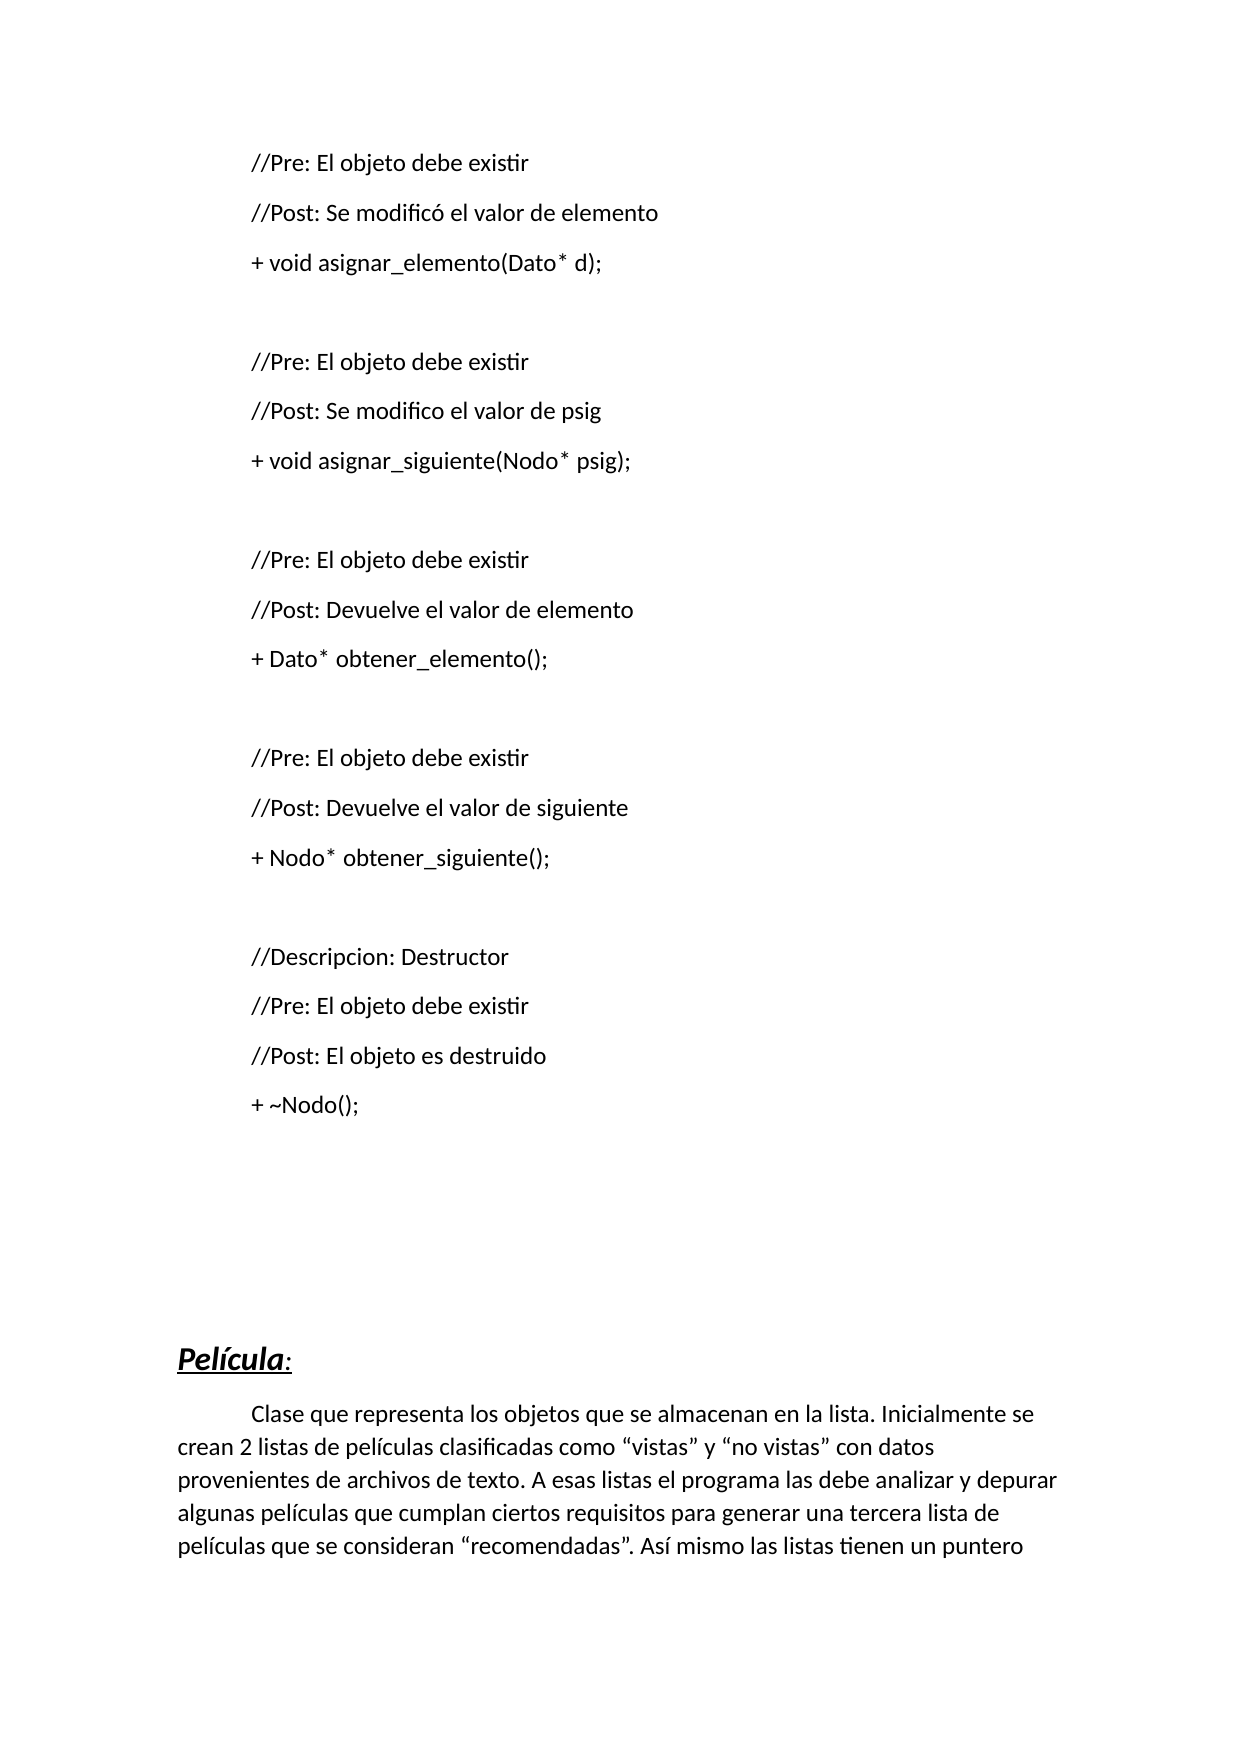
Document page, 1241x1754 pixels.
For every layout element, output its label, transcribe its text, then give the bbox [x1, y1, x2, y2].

text Película: [177, 1338, 1063, 1378]
text + void asignar_siguiente(Nodo* psig); [177, 445, 1063, 476]
text //Pre: El objeto debe existir [177, 346, 1063, 376]
text //Descripcion: Destructor [177, 941, 1063, 971]
text + Dato* obtener_elemento(); [177, 643, 1063, 674]
text + void asignar_elemento(Dato* d); [177, 247, 1063, 277]
text + ~Nodo(); [177, 1090, 1063, 1120]
text //Post: Se modificó el valor de elemento [177, 197, 1063, 228]
text //Pre: El objeto debe existir [177, 148, 1063, 178]
text Clase que representa los objetos que se almacenan en la lista. Inicialmente se crean 2 listas de películas clasificadas como “vistas” y “no vistas” con datos provenientes de archivos de texto. A esas listas el programa las debe analizar y depurar algunas películas que cumplan ciertos requisitos para generar una tercera lista de películas que se consideran “recomendadas”. Así mismo las listas tienen un puntero [177, 1398, 1063, 1560]
text //Pre: El objeto debe existir [177, 743, 1063, 773]
text //Pre: El objeto debe existir [177, 544, 1063, 575]
text + Nodo* obtener_siguiente(); [177, 842, 1063, 872]
text //Pre: El objeto debe existir [177, 991, 1063, 1021]
text //Post: El objeto es destruido [177, 1040, 1063, 1071]
text //Post: Devuelve el valor de siguiente [177, 792, 1063, 823]
text //Post: Se modifico el valor de psig [177, 396, 1063, 426]
text //Post: Devuelve el valor de elemento [177, 594, 1063, 624]
